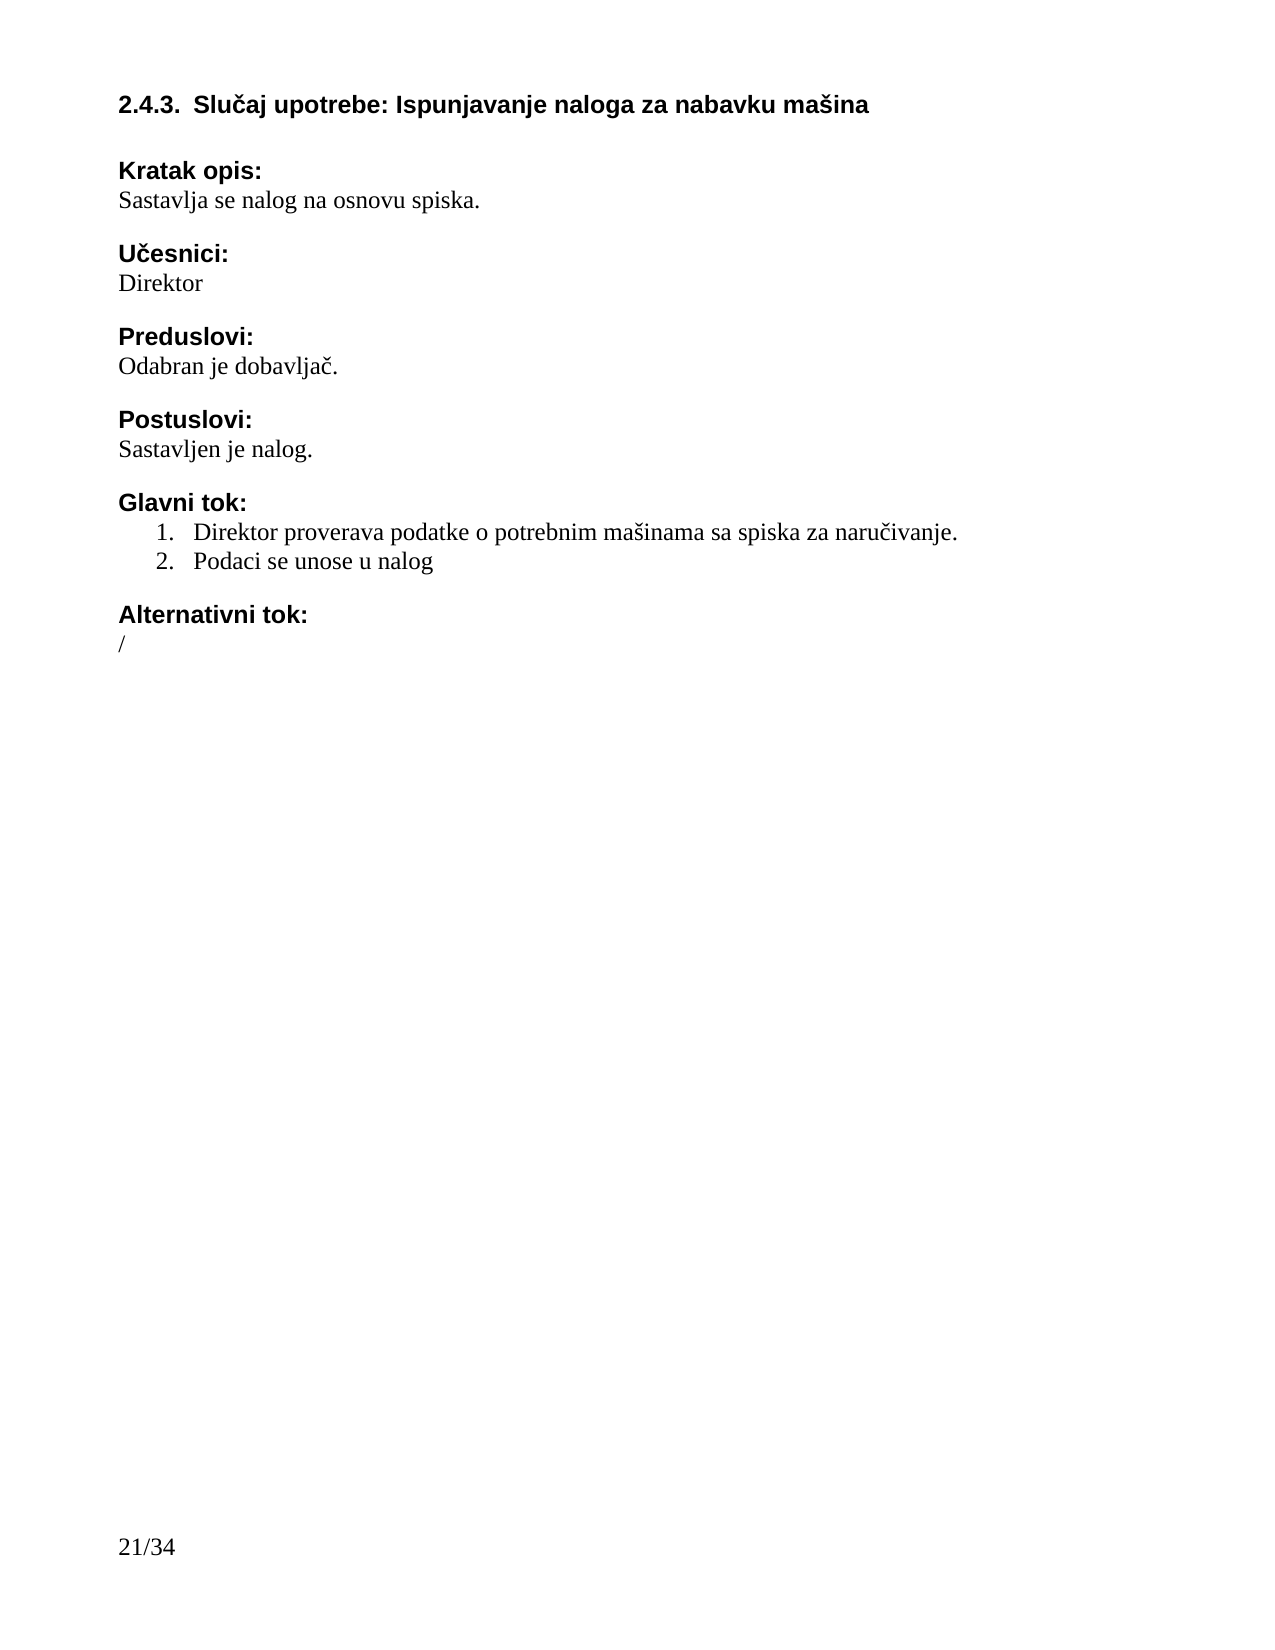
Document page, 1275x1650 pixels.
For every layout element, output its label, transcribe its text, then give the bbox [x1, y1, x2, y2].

text Direktor [118, 268, 1157, 297]
subtitle Slučaj upotrebe: Ispunjavanje naloga za nabavku mašina [118, 89, 1157, 118]
text Odabran je dobavljač. [118, 351, 1157, 380]
subtitle Preduslovi: [118, 322, 1157, 351]
text / [118, 629, 1157, 658]
subtitle Alternativni tok: [118, 600, 1157, 629]
subtitle Postuslovi: [118, 405, 1157, 434]
list Podaci se unose u nalog [156, 546, 1157, 575]
text Sastavljen je nalog. [118, 434, 1157, 463]
subtitle Kratak opis: [118, 156, 1157, 185]
list Direktor proverava podatke o potrebnim mašinama sa spiska za naručivanje. [156, 517, 1157, 546]
subtitle Glavni tok: [118, 488, 1157, 517]
subtitle Učesnici: [118, 239, 1157, 268]
text Sastavlja se nalog na osnovu spiska. [118, 185, 1157, 214]
